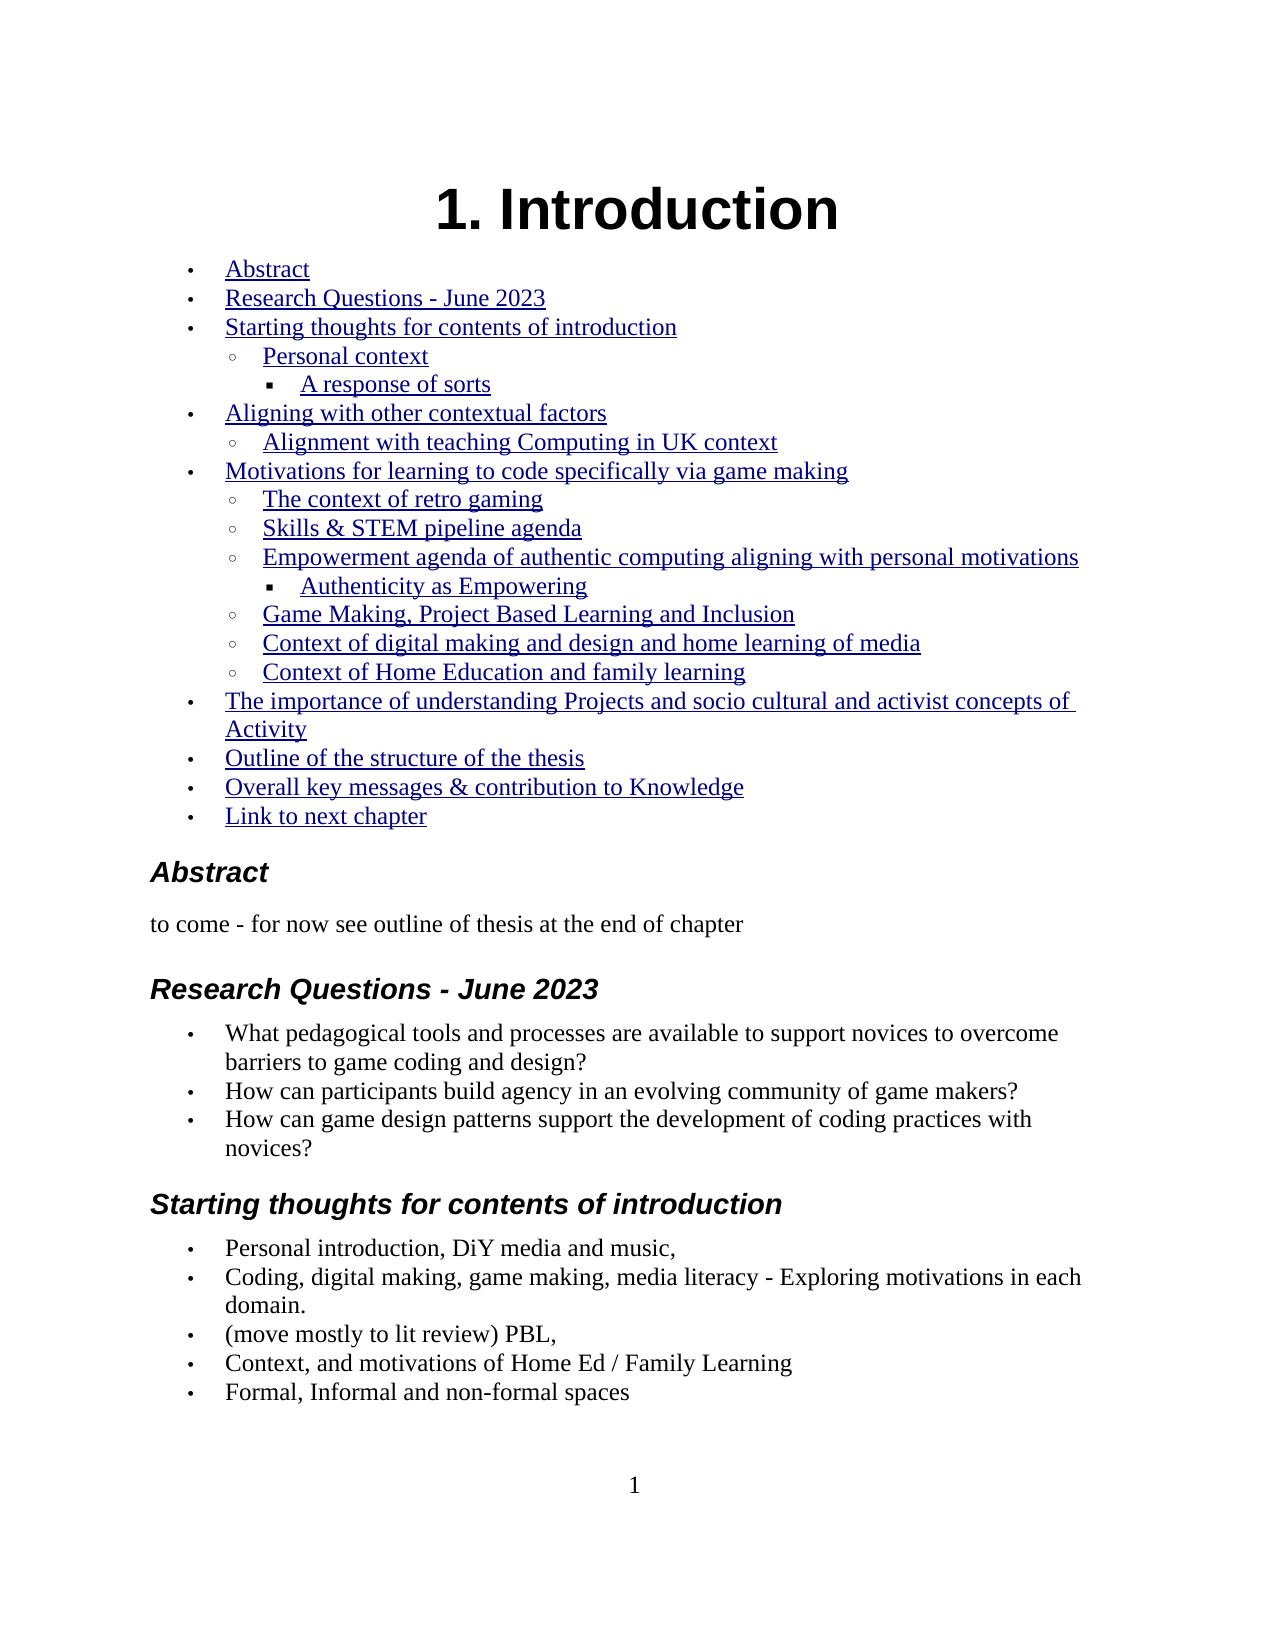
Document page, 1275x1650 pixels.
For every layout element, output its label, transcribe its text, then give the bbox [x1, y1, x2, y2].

list Outline of the structure of the thesis [187, 743, 1125, 772]
list Aligning with other contextual factors [187, 398, 1125, 427]
list Link to next chapter [187, 801, 1125, 829]
text to come - for now see outline of thesis at the end of chapter [150, 909, 1125, 938]
list Personal introduction, DiY media and music, [187, 1233, 1125, 1262]
list Starting thoughts for contents of introduction [187, 312, 1125, 341]
list Abstract [187, 254, 1125, 283]
list The importance of understanding Projects and socio cultural and activist concepts of Activity [187, 686, 1125, 743]
list A response of sorts [262, 369, 1125, 398]
subtitle Starting thoughts for contents of introduction [150, 1187, 1125, 1221]
list The context of retro gaming [225, 484, 1125, 513]
list (move mostly to lit review) PBL, [187, 1319, 1125, 1348]
list Context of Home Education and family learning [225, 657, 1125, 686]
title 1. Introduction [150, 175, 1125, 242]
subtitle Abstract [150, 854, 1125, 888]
list Coding, digital making, game making, media literacy - Exploring motivations in each domain. [187, 1262, 1125, 1319]
list Formal, Informal and non-formal spaces [187, 1377, 1125, 1406]
list Authenticity as Empowering [262, 571, 1125, 599]
list Game Making, Project Based Learning and Inclusion [225, 599, 1125, 628]
list Alignment with teaching Computing in UK context [225, 427, 1125, 456]
subtitle Research Questions - June 2023 [150, 972, 1125, 1006]
list Overall key messages & contribution to Knowledge [187, 772, 1125, 801]
list Context, and motivations of Home Ed / Family Learning [187, 1348, 1125, 1377]
list How can game design patterns support the development of coding practices with novices? [187, 1104, 1125, 1162]
list Personal context [225, 341, 1125, 369]
list Motivations for learning to code specifically via game making [187, 456, 1125, 484]
list Research Questions - June 2023 [187, 283, 1125, 312]
list Empowerment agenda of authentic computing aligning with personal motivations [225, 542, 1125, 571]
list Skills & STEM pipeline agenda [225, 513, 1125, 542]
list Context of digital making and design and home learning of media [225, 628, 1125, 657]
list What pedagogical tools and processes are available to support novices to overcome barriers to game coding and design? [187, 1018, 1125, 1076]
list How can participants build agency in an evolving community of game makers? [187, 1076, 1125, 1104]
